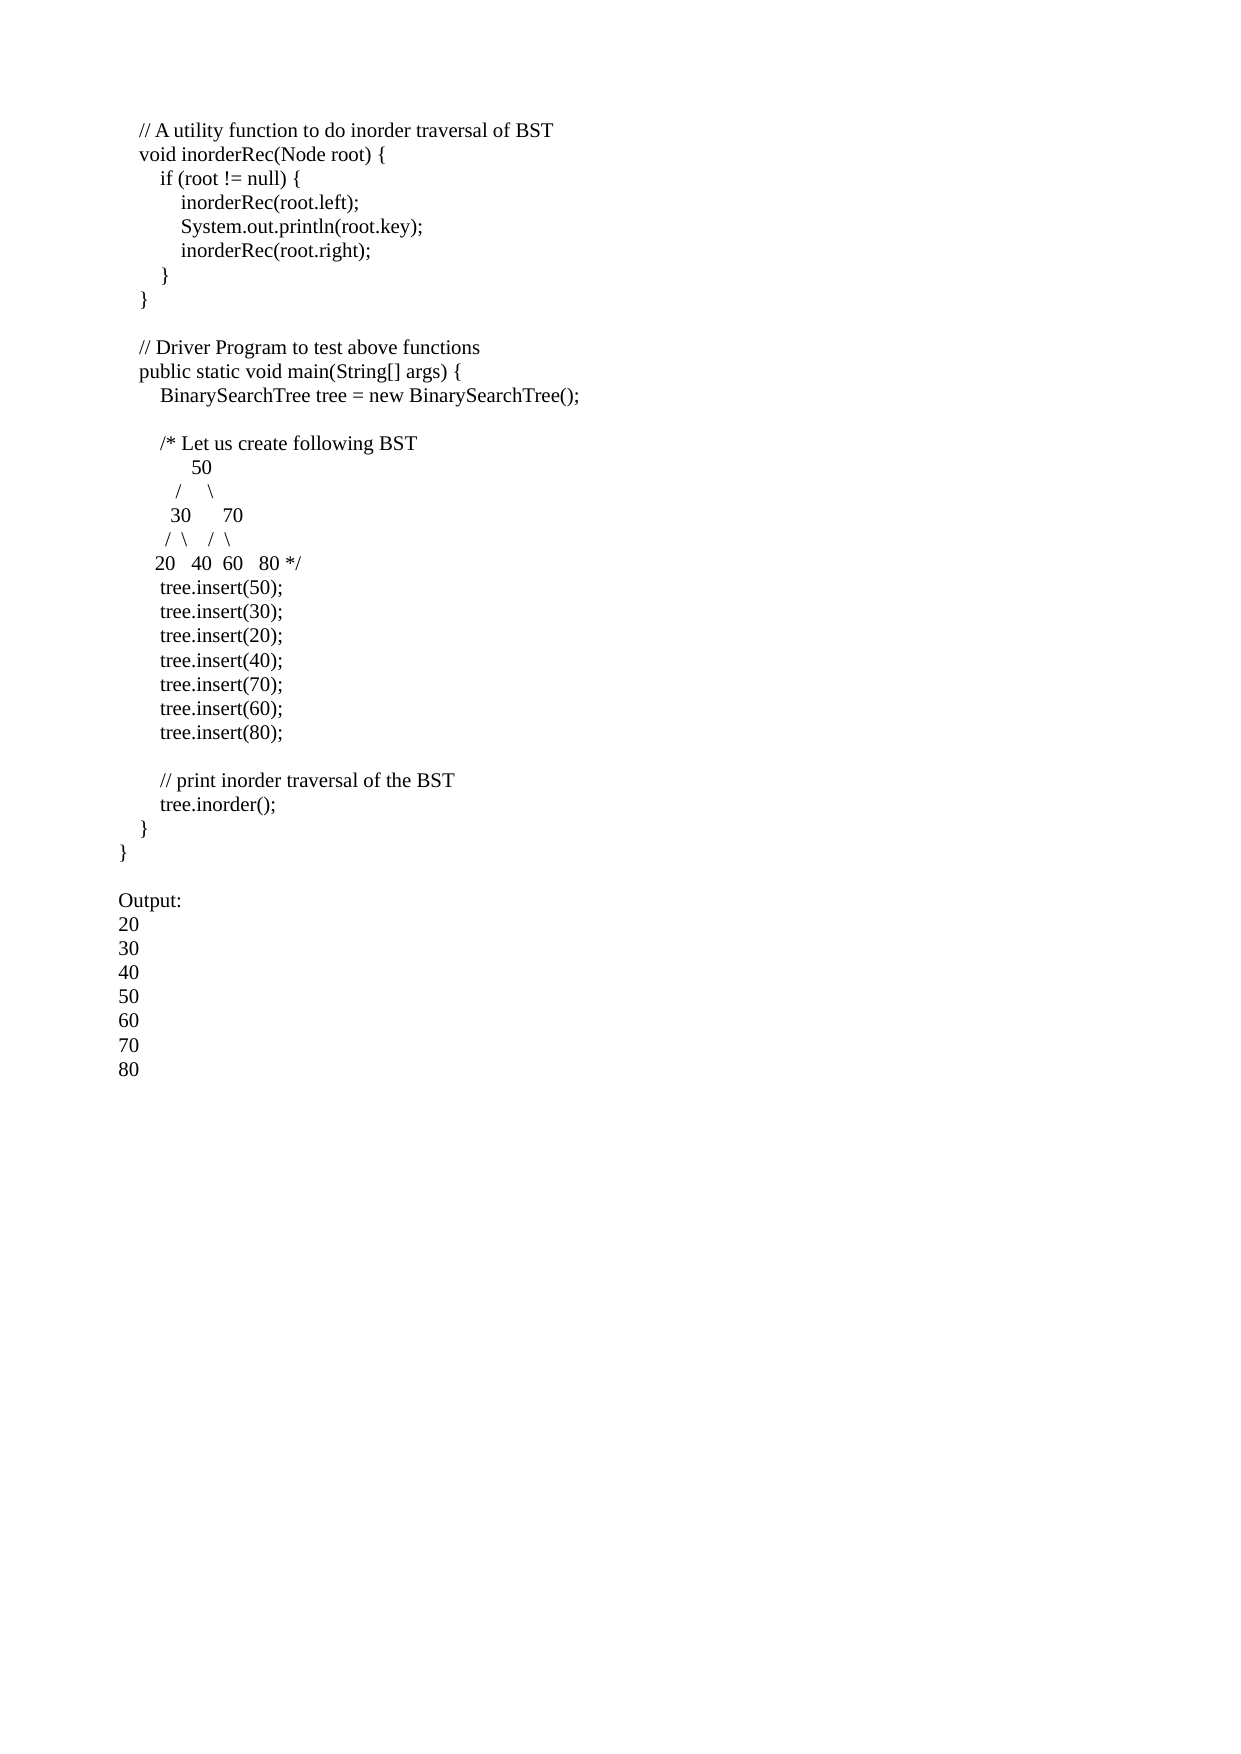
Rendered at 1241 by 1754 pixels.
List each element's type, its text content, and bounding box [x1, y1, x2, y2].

text 60 [118, 1008, 1122, 1032]
text 30 [118, 936, 1122, 960]
text Output: [118, 888, 1122, 912]
table_header // A utility function to do inorder traversal of BST void inorderRec(Node root) { if (root != null) { inorderRec(root.left); System.out.println(root.key); inorderRec(root.right); } } // Driver Program to test above functions public static void main(String[] args) { BinarySearchTree tree = new BinarySearchTree(); /* Let us create following BST 50 / \ 30 70 / \ / \ 20 40 60 80 */ tree.insert(50); tree.insert(30); tree.insert(20); tree.insert(40); tree.insert(70); tree.insert(60); tree.insert(80); // print inorder traversal of the BST tree.inorder(); } } [118, 118, 1122, 888]
text 80 [118, 1057, 1122, 1081]
text 50 [118, 984, 1122, 1008]
text 20 [118, 912, 1122, 936]
text 40 [118, 960, 1122, 984]
text 70 [118, 1032, 1122, 1057]
